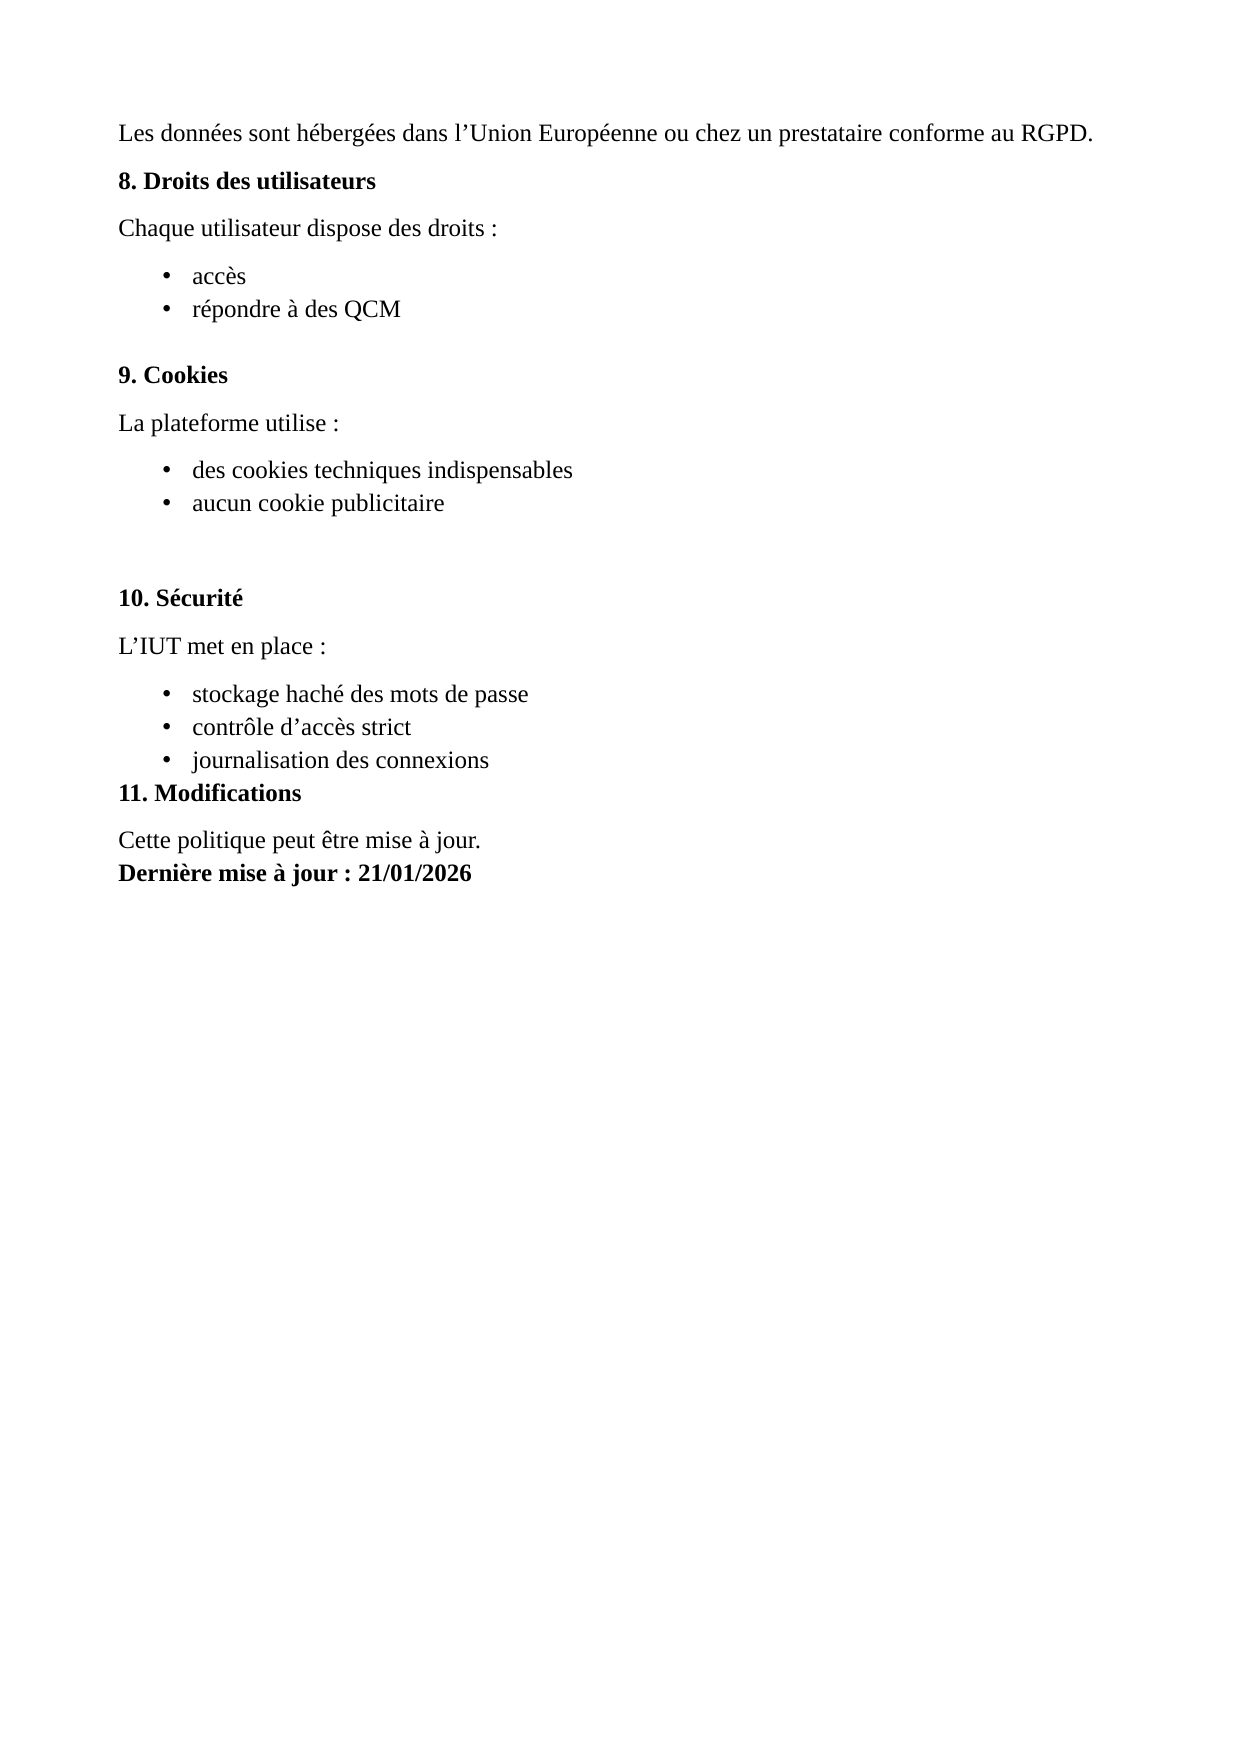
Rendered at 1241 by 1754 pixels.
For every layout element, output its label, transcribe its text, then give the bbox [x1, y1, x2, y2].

text L’IUT met en place : [118, 631, 1122, 660]
text Cette politique peut être mise à jour. Dernière mise à jour : 21/01/2026 [118, 825, 1122, 887]
text 11. Modifications [118, 778, 1122, 806]
text 8. Droits des utilisateurs [118, 166, 1122, 194]
text Les données sont hébergées dans l’Union Européenne ou chez un prestataire conforme au RGPD. [118, 118, 1122, 147]
list accès [162, 261, 1122, 290]
text 10. Sécurité [118, 583, 1122, 612]
list contrôle d’accès strict [162, 712, 1122, 740]
text Chaque utilisateur dispose des droits : [118, 213, 1122, 242]
list répondre à des QCM [162, 294, 1122, 323]
list journalisation des connexions [162, 745, 1122, 773]
list des cookies techniques indispensables [162, 455, 1122, 484]
text La plateforme utilise : [118, 408, 1122, 436]
list stockage haché des mots de passe [162, 679, 1122, 707]
list aucun cookie publicitaire [162, 488, 1122, 517]
text 9. Cookies [118, 360, 1122, 389]
